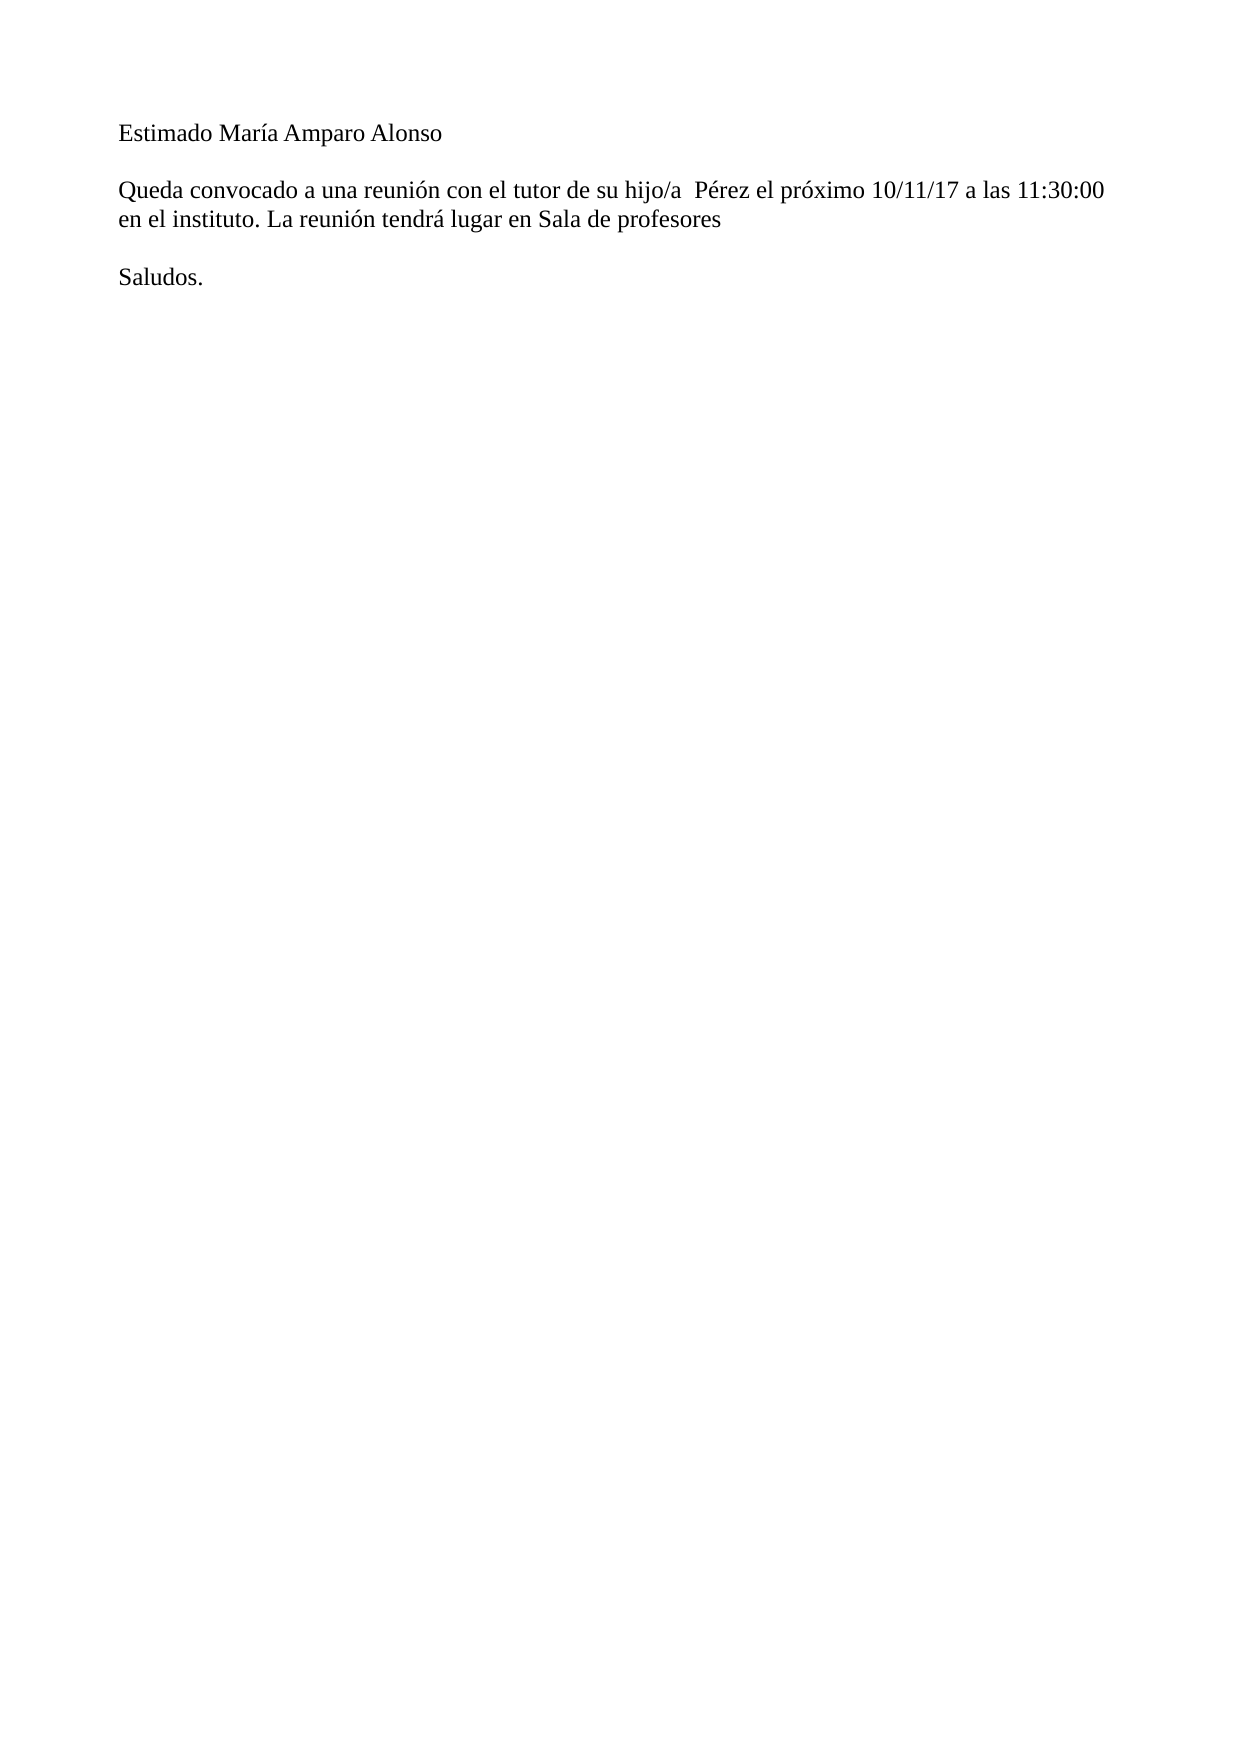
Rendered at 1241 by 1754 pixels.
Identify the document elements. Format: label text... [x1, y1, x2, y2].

text Estimado María Amparo Alonso [118, 118, 1122, 147]
text Queda convocado a una reunión con el tutor de su hijo/a Pérez el próximo 10/11/17 a las 11:30:00 en el instituto. La reunión tendrá lugar en Sala de profesores [118, 176, 1122, 233]
text Saludos. [118, 262, 1122, 291]
